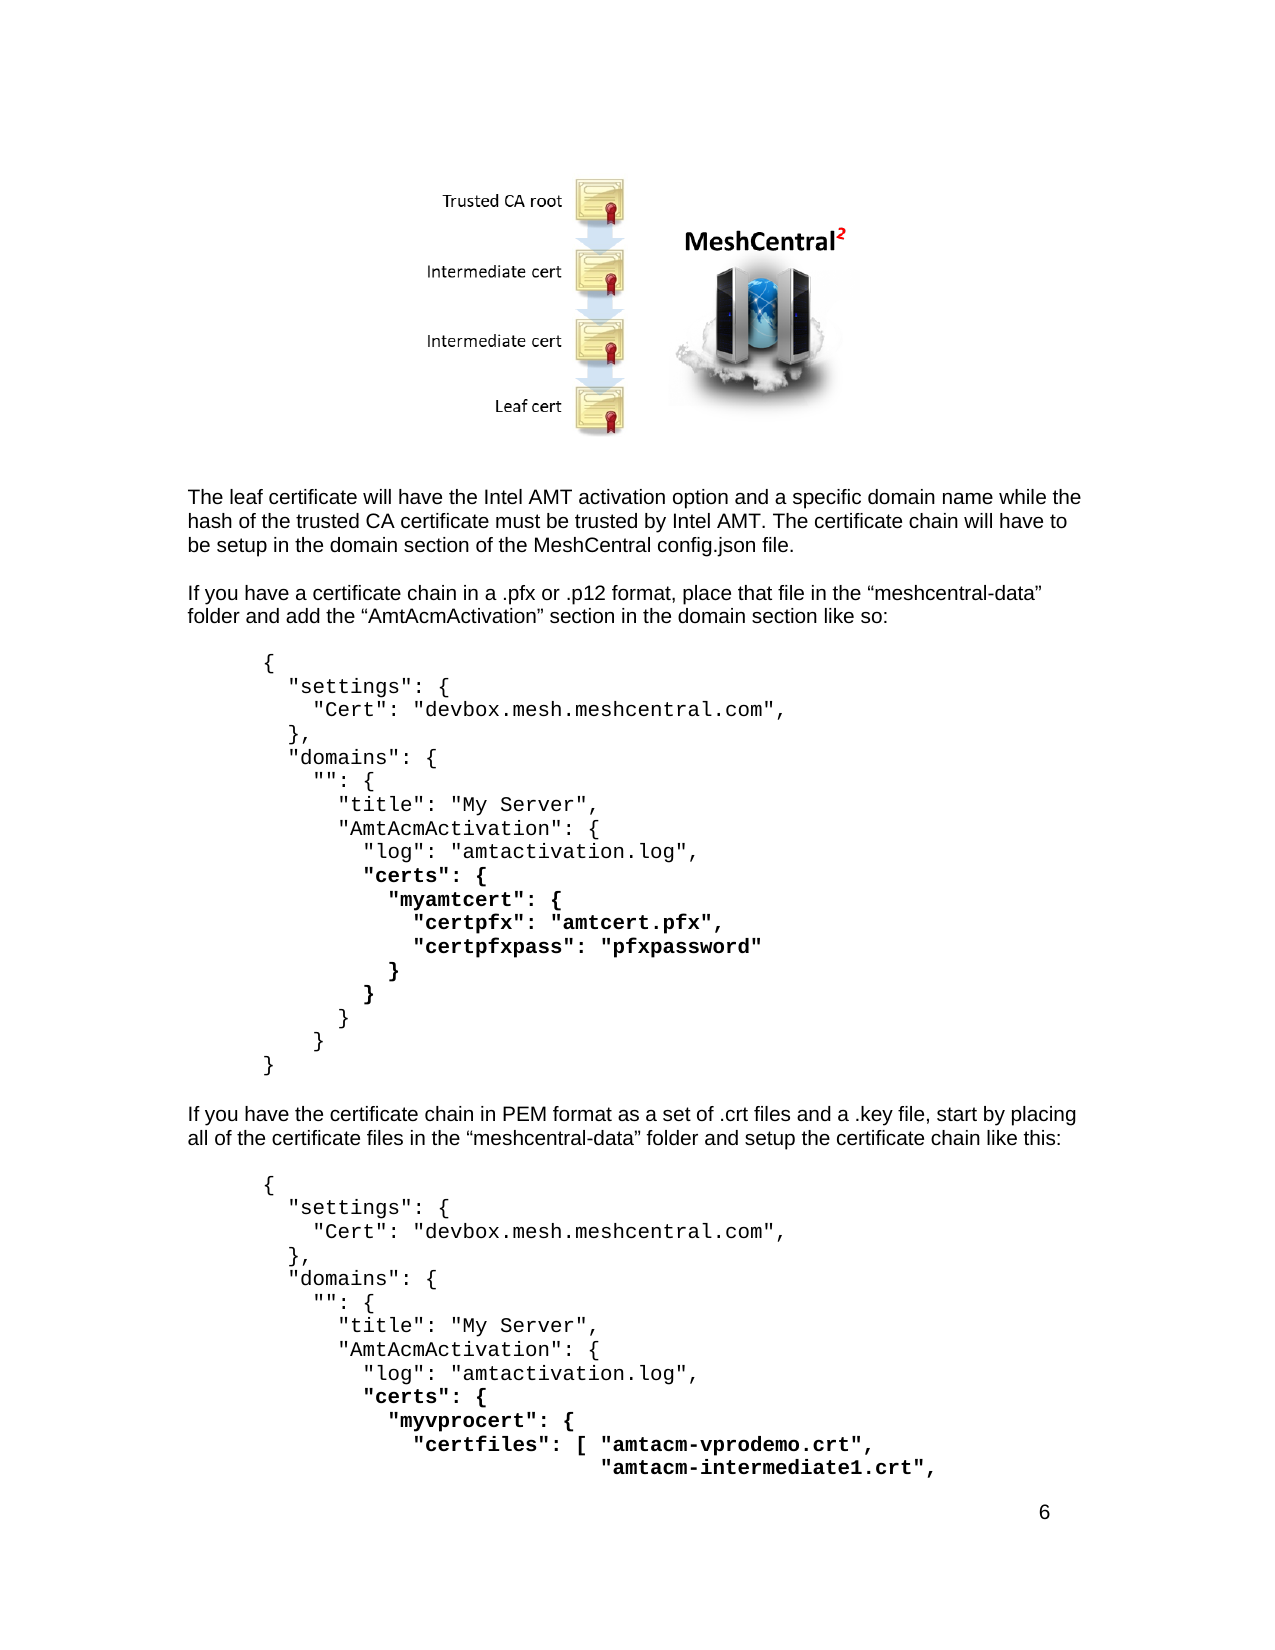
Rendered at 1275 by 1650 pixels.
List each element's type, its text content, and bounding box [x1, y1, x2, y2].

text { [262, 1174, 1087, 1197]
text "AmtAcmActivation": { [262, 818, 1087, 841]
text "certfiles": [ "amtacm-vprodemo.crt", [262, 1434, 1087, 1457]
text "AmtAcmActivation": { [262, 1339, 1087, 1363]
text } [262, 1031, 1087, 1054]
text "": { [262, 770, 1087, 794]
text } [262, 983, 1087, 1007]
text "log": "amtactivation.log", [262, 1363, 1087, 1386]
text { [262, 652, 1087, 676]
text "settings": { [262, 676, 1087, 699]
text The leaf certificate will have the Intel AMT activation option and a specific domain name while the hash of the trusted CA certificate must be trusted by Intel AMT. The certificate chain will have to be setup in the domain section of the MeshCentral config.json file. [187, 484, 1087, 556]
text "settings": { [262, 1197, 1087, 1221]
text "title": "My Server", [262, 1316, 1087, 1339]
text }, [262, 723, 1087, 747]
text "certpfx": "amtcert.pfx", [262, 912, 1087, 936]
text "certs": { [262, 865, 1087, 889]
text If you have a certificate chain in a .pfx or .p12 format, place that file in the “meshcentral-data” folder and add the “AmtAcmActivation” section in the domain section like so: [187, 580, 1087, 628]
text "title": "My Server", [262, 794, 1087, 818]
text "myamtcert": { [262, 889, 1087, 912]
text "log": "amtactivation.log", [262, 841, 1087, 865]
text } [262, 1054, 1087, 1078]
text } [262, 1007, 1087, 1031]
text "Cert": "devbox.mesh.meshcentral.com", [262, 1221, 1087, 1244]
text If you have the certificate chain in PEM format as a set of .crt files and a .key file, start by placing all of the certificate files in the “meshcentral-data” folder and setup the certificate chain like this: [187, 1102, 1087, 1150]
text "": { [262, 1292, 1087, 1316]
text "Cert": "devbox.mesh.meshcentral.com", [262, 699, 1087, 723]
text "myvprocert": { [262, 1410, 1087, 1434]
text "domains": { [262, 747, 1087, 770]
text "certs": { [262, 1386, 1087, 1410]
text "domains": { [262, 1268, 1087, 1292]
text "amtacm-intermediate1.crt", [562, 1457, 1087, 1481]
text }, [262, 1244, 1087, 1268]
text } [262, 959, 1087, 983]
text "certpfxpass": "pfxpassword" [262, 936, 1087, 959]
